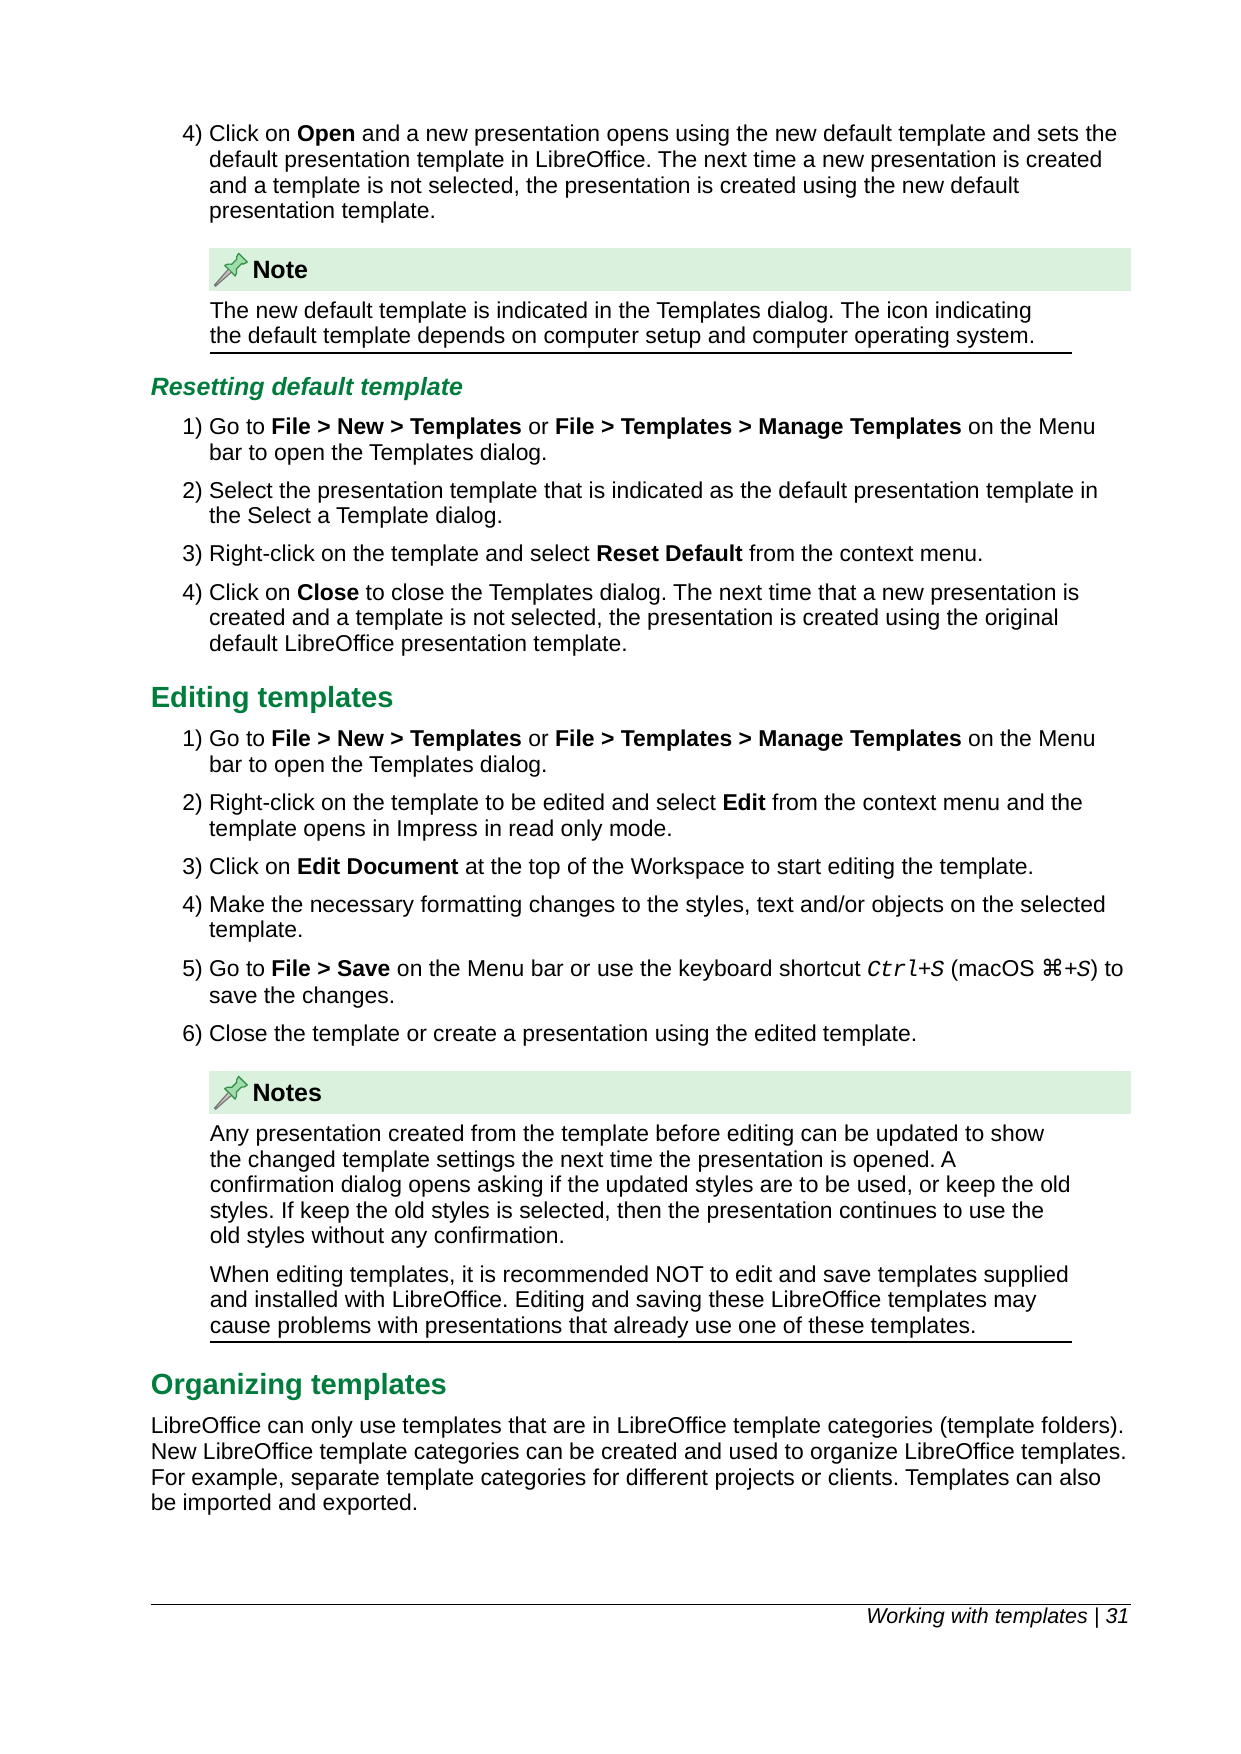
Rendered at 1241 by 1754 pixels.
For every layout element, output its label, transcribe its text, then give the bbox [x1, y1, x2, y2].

subtitle Resetting default template [151, 373, 1131, 401]
subtitle Note [209, 248, 1131, 291]
list Right-click on the template to be edited and select Edit from the context menu and the template opens in Impress in read only mode. [194, 790, 1131, 841]
subtitle Organizing templates [151, 1368, 1131, 1401]
list Make the necessary formatting changes to the styles, text and/or objects on the selected template. [194, 892, 1131, 943]
list Go to File > New > Templates or File > Templates > Manage Templates on the Menu bar to open the Templates dialog. [194, 726, 1131, 777]
subtitle Editing templates [151, 681, 1131, 713]
list Close the template or create a presentation using the edited template. [194, 1021, 1131, 1047]
list Go to File > New > Templates or File > Templates > Manage Templates on the Menu bar to open the Templates dialog. [194, 413, 1131, 465]
subtitle Notes [209, 1071, 1131, 1114]
list Select the presentation template that is indicated as the default presentation template in the Select a Template dialog. [194, 477, 1131, 528]
text When editing templates, it is recommended NOT to edit and save templates supplied and installed with LibreOffice. Editing and saving these LibreOffice templates may cause problems with presentations that already use one of these templates. [209, 1261, 1072, 1343]
list Right-click on the template and select Reset Default from the context menu. [194, 541, 1131, 567]
text The new default template is indicated in the Templates dialog. The icon indicating the default template depends on computer setup and computer operating system. [209, 297, 1072, 354]
list Go to File > Save on the Menu bar or use the keyboard shortcut Ctrl+S (macOS ⌘+S) to save the changes. [194, 955, 1131, 1008]
text LibreOffice can only use templates that are in LibreOffice template categories (template folders). New LibreOffice template categories can be created and used to organize LibreOffice templates. For example, separate template categories for different projects or clients. Templates can also be imported and exported. [151, 1413, 1131, 1516]
list Click on Open and a new presentation opens using the new default template and sets the default presentation template in LibreOffice. The next time a new presentation is created and a template is not selected, the presentation is created using the new default presentation template. [194, 121, 1131, 223]
text Any presentation created from the template before editing can be updated to show the changed template settings the next time the presentation is opened. A confirmation dialog opens asking if the updated styles are to be used, or keep the old styles. If keep the old styles is selected, then the presentation continues to use the old styles without any confirmation. [209, 1121, 1072, 1249]
list Click on Edit Document at the top of the Workspace to start editing the template. [194, 853, 1131, 879]
list Click on Close to close the Templates dialog. The next time that a new presentation is created and a template is not selected, the presentation is created using the original default LibreOffice presentation template. [194, 579, 1131, 656]
